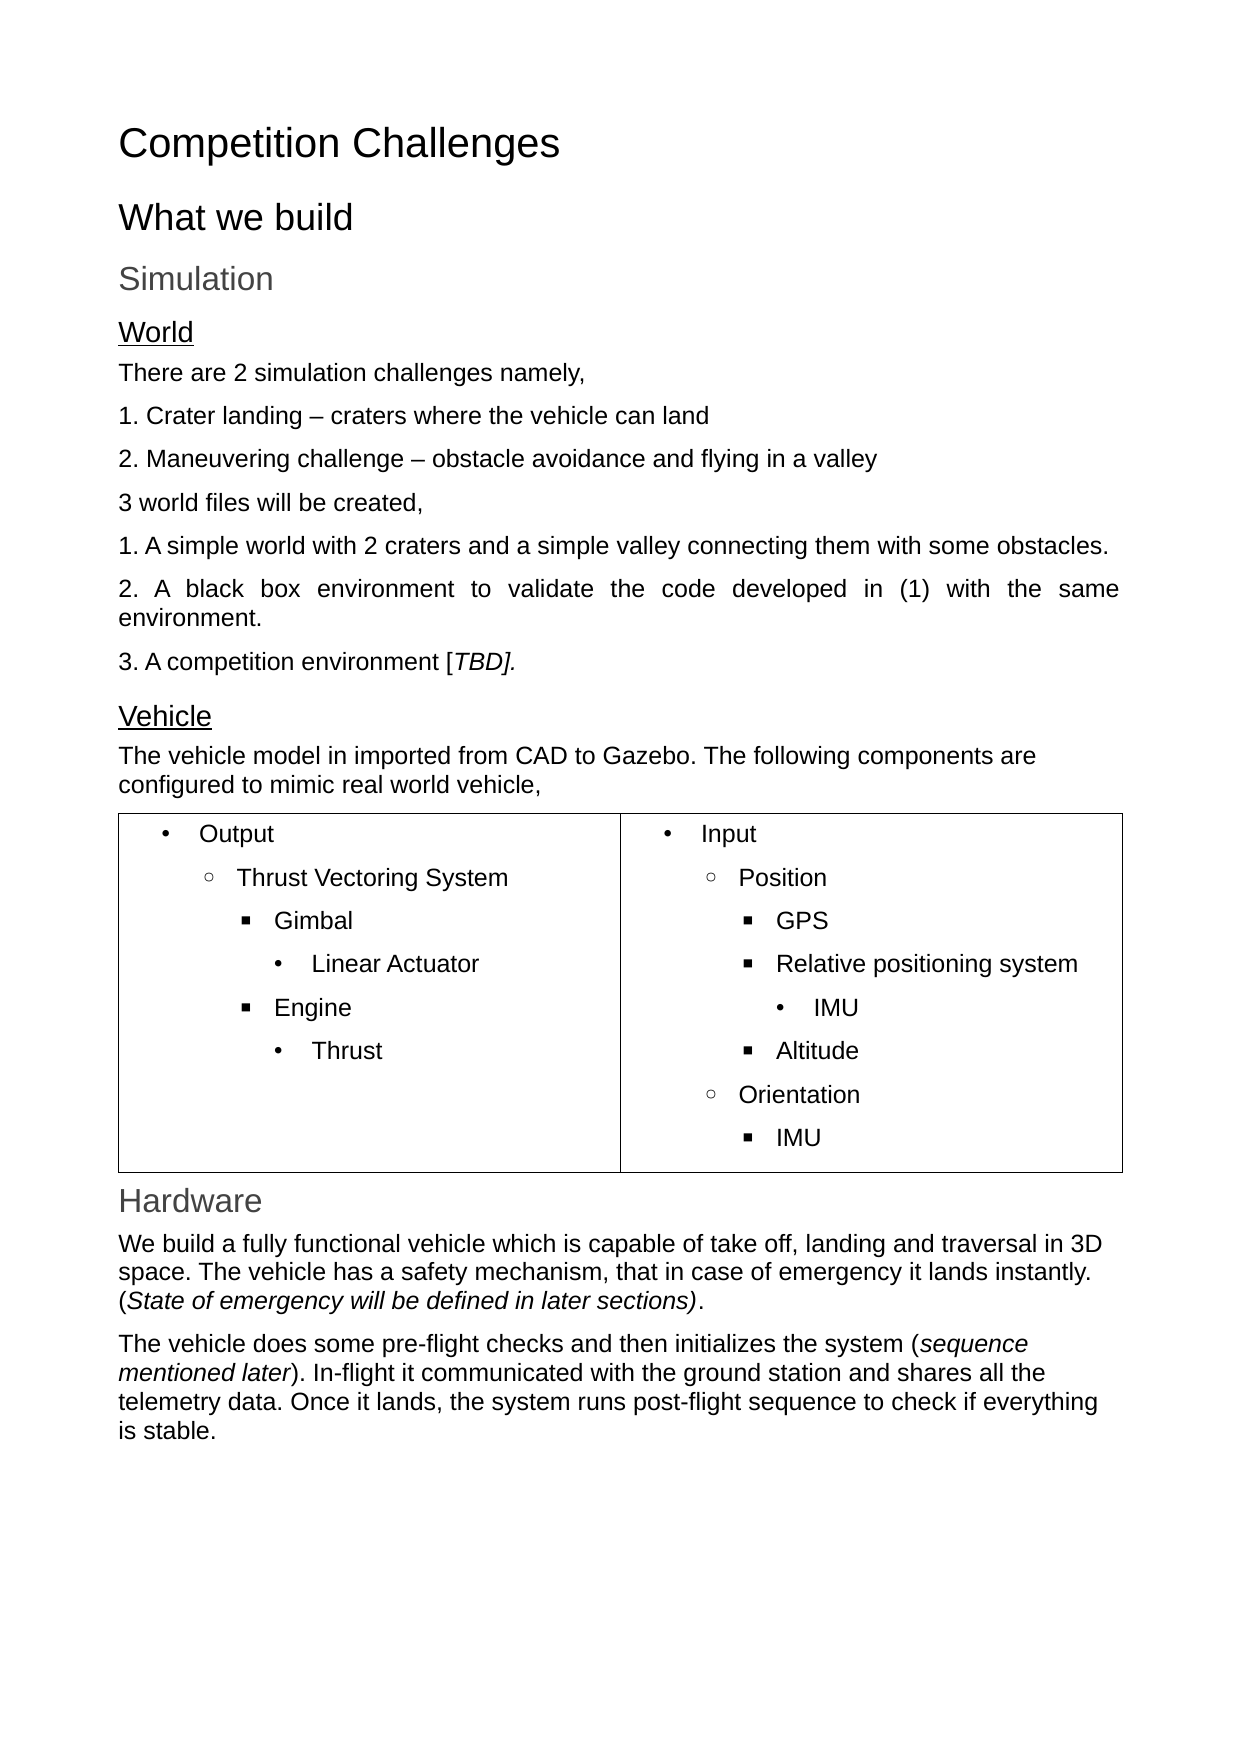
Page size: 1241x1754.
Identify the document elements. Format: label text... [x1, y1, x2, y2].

text 2. A black box environment to validate the code developed in (1) with the same environment. [118, 574, 1122, 632]
subtitle Vehicle [118, 699, 1122, 732]
text There are 2 simulation challenges namely, [118, 358, 1122, 387]
subtitle Hardware [118, 1181, 1122, 1220]
text 3 world files will be created, [118, 488, 1122, 517]
table_header Output Thrust Vectoring System Gimbal Linear Actuator Engine Thrust [119, 814, 620, 1172]
text 1. Crater landing – craters where the vehicle can land [118, 401, 1122, 430]
subtitle World [118, 315, 1122, 349]
text We build a fully functional vehicle which is capable of take off, landing and traversal in 3D space. The vehicle has a safety mechanism, that in case of emergency it lands instantly. (State of emergency will be defined in later sections). [118, 1228, 1122, 1315]
subtitle Competition Challenges [118, 118, 1122, 166]
text The vehicle does some pre-flight checks and then initializes the system (sequence mentioned later). In-flight it communicated with the ground station and shares all the telemetry data. Once it lands, the system runs post-flight sequence to check if everything is stable. [118, 1329, 1122, 1444]
subtitle Simulation [118, 259, 1122, 298]
text 1. A simple world with 2 craters and a simple valley connecting them with some obstacles. [118, 531, 1122, 560]
table_header Input Position GPS Relative positioning system IMU Altitude Orientation IMU [621, 814, 1122, 1172]
text The vehicle model in imported from CAD to Gazebo. The following components are configured to mimic real world vehicle, [118, 741, 1122, 799]
text 2. Maneuvering challenge – obstacle avoidance and flying in a valley [118, 444, 1122, 473]
subtitle What we build [118, 196, 1122, 239]
text 3. A competition environment [TBD]. [118, 647, 1122, 675]
